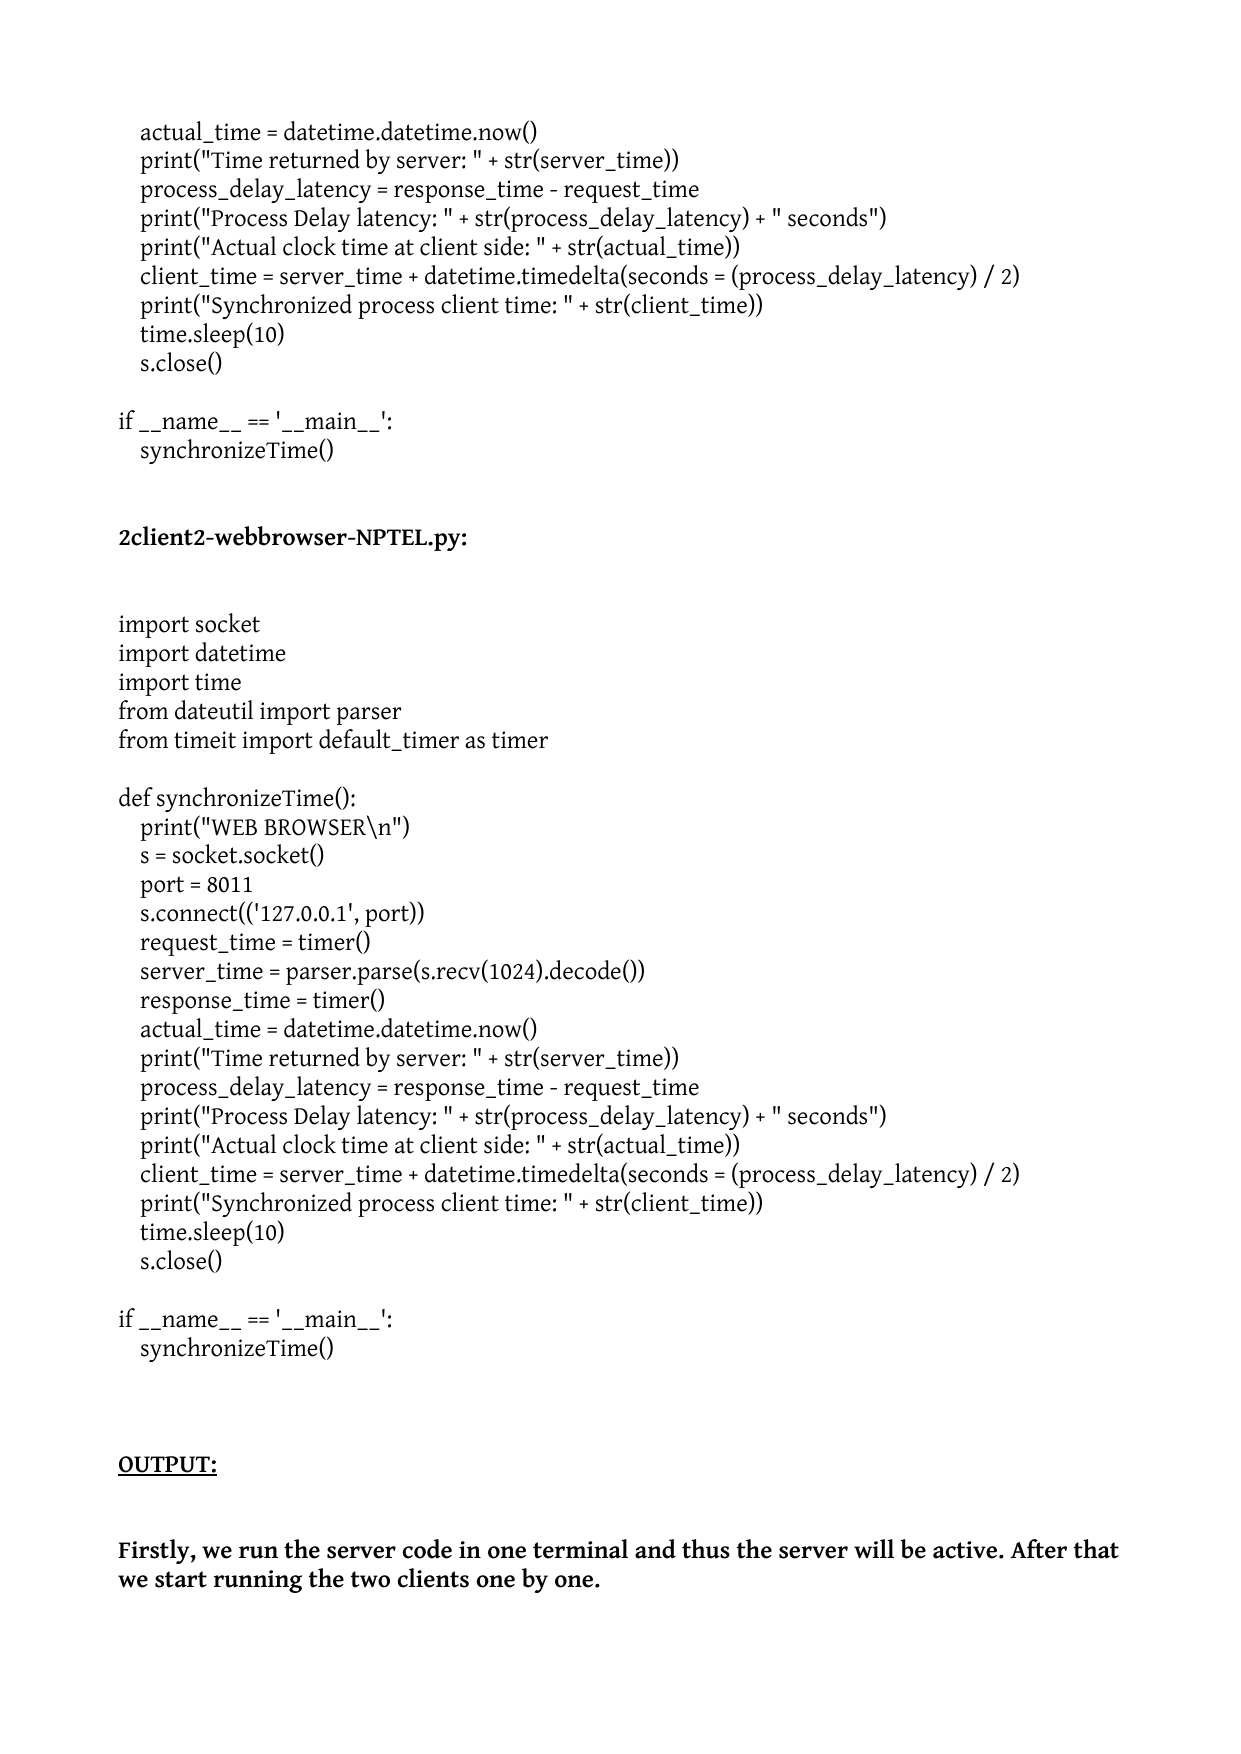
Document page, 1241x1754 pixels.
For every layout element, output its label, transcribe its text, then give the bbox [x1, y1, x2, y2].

text Firstly, we run the server code in one terminal and thus the server will be active. After that we start running the two clients one by one. [118, 1537, 1122, 1595]
text def synchronizeTime(): [118, 784, 1122, 813]
text s = socket.socket() [118, 842, 1122, 871]
text time.sleep(10) [118, 321, 1122, 350]
text synchronizeTime() [118, 1334, 1122, 1363]
text actual_time = datetime.datetime.now() [118, 118, 1122, 147]
text actual_time = datetime.datetime.now() [118, 1016, 1122, 1045]
text import time [118, 668, 1122, 697]
text port = 8011 [118, 871, 1122, 900]
text print("Actual clock time at client side: " + str(actual_time)) [118, 1132, 1122, 1161]
text process_delay_latency = response_time - request_time [118, 176, 1122, 205]
text print("Synchronized process client time: " + str(client_time)) [118, 1189, 1122, 1218]
text print("Process Delay latency: " + str(process_delay_latency) + " seconds") [118, 205, 1122, 234]
text process_delay_latency = response_time - request_time [118, 1074, 1122, 1103]
text client_time = server_time + datetime.timedelta(seconds = (process_delay_latency) / 2) [118, 1161, 1122, 1189]
text s.close() [118, 1247, 1122, 1276]
text print("Actual clock time at client side: " + str(actual_time)) [118, 234, 1122, 263]
text OUTPUT: [118, 1450, 1122, 1479]
text request_time = timer() [118, 929, 1122, 958]
text print("WEB BROWSER\n") [118, 813, 1122, 842]
text print("Time returned by server: " + str(server_time)) [118, 147, 1122, 176]
text s.connect(('127.0.0.1', port)) [118, 900, 1122, 929]
text print("Time returned by server: " + str(server_time)) [118, 1045, 1122, 1074]
text server_time = parser.parse(s.recv(1024).decode()) [118, 958, 1122, 987]
text from timeit import default_timer as timer [118, 726, 1122, 755]
text time.sleep(10) [118, 1218, 1122, 1247]
text if __name__ == '__main__': [118, 1305, 1122, 1334]
text print("Synchronized process client time: " + str(client_time)) [118, 292, 1122, 321]
text import datetime [118, 639, 1122, 668]
text if __name__ == '__main__': [118, 408, 1122, 437]
text from dateutil import parser [118, 697, 1122, 726]
text synchronizeTime() [118, 437, 1122, 466]
text import socket [118, 610, 1122, 639]
text client_time = server_time + datetime.timedelta(seconds = (process_delay_latency) / 2) [118, 263, 1122, 292]
text 2client2-webbrowser-NPTEL.py: [118, 523, 1122, 552]
text print("Process Delay latency: " + str(process_delay_latency) + " seconds") [118, 1103, 1122, 1132]
text response_time = timer() [118, 987, 1122, 1016]
text s.close() [118, 350, 1122, 379]
